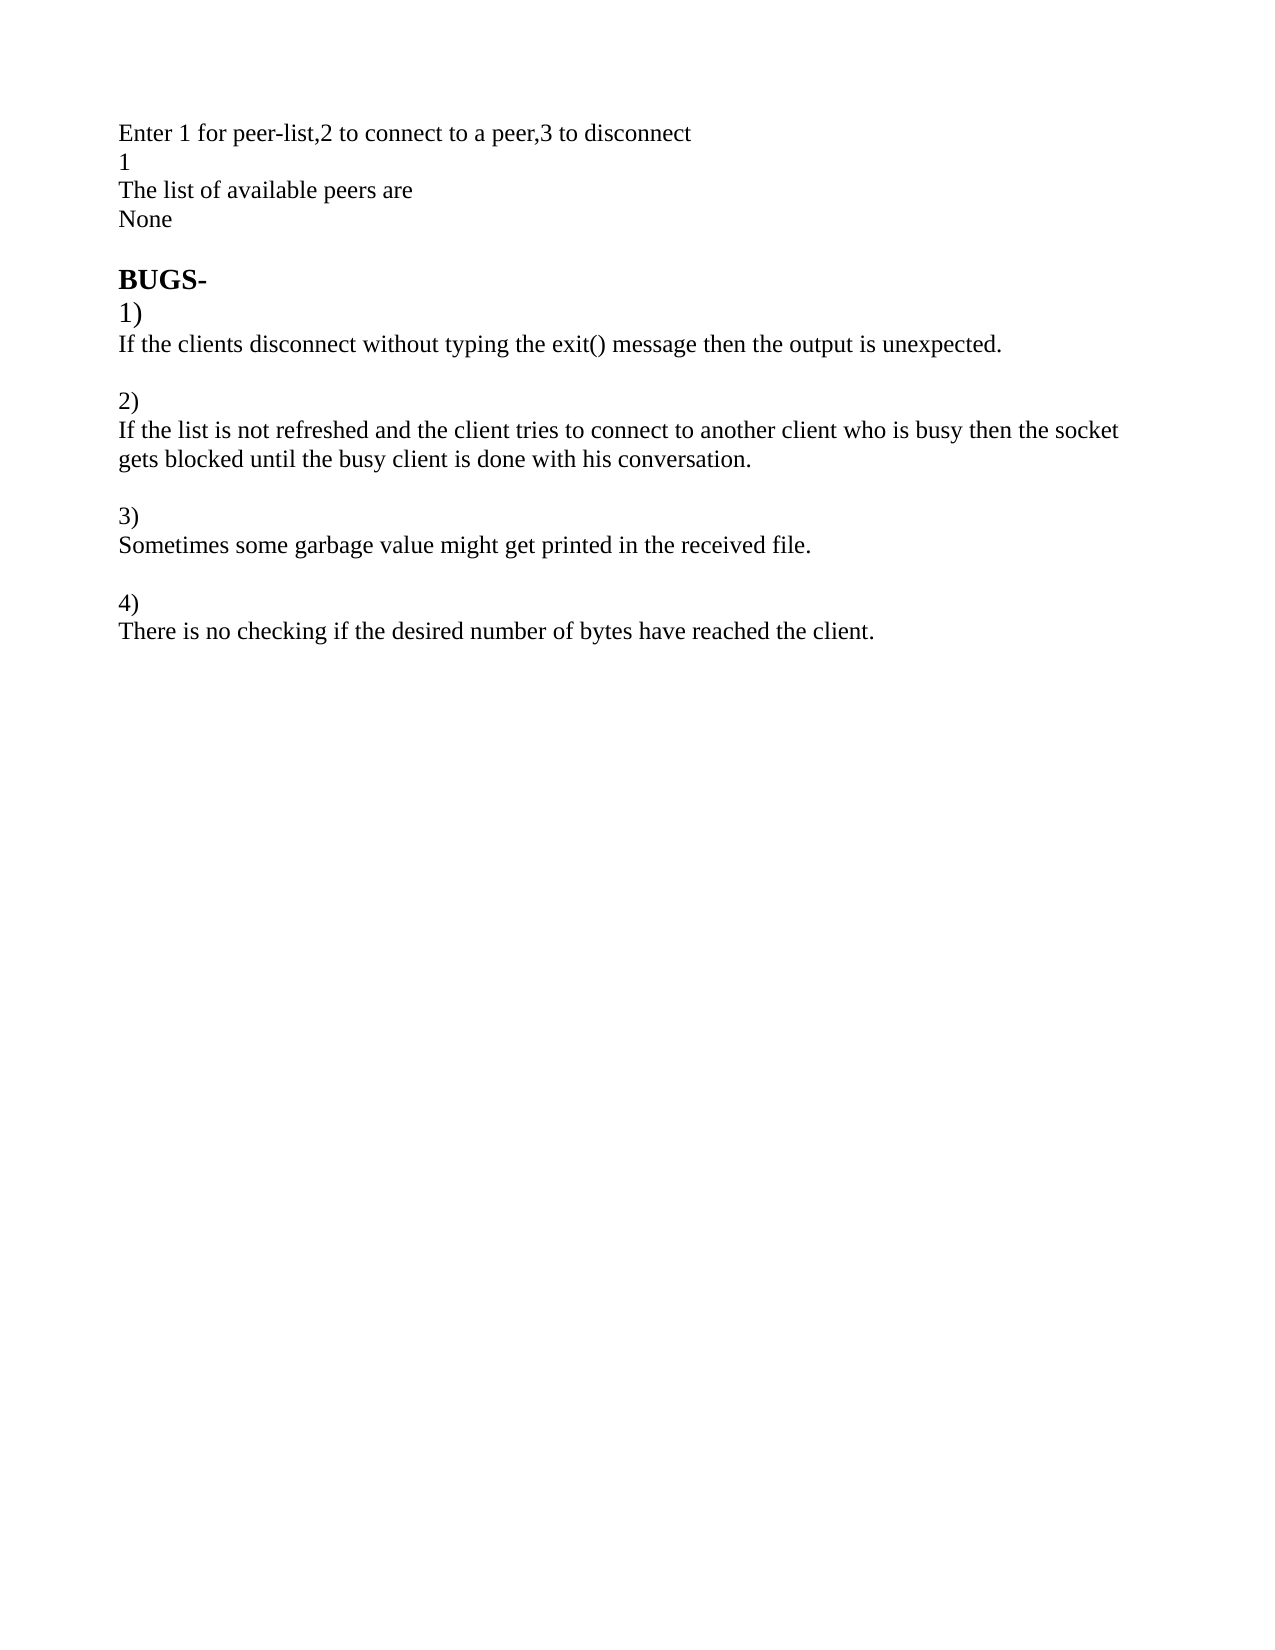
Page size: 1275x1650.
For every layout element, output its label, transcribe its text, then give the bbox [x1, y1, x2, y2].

text If the list is not refreshed and the client tries to connect to another client who is busy then the socket gets blocked until the busy client is done with his conversation. [118, 415, 1157, 473]
text 1) [118, 295, 1157, 329]
text 1 [118, 147, 1157, 176]
text Enter 1 for peer-list,2 to connect to a peer,3 to disconnect [118, 118, 1157, 147]
text 4) [118, 588, 1157, 616]
text Sometimes some garbage value might get printed in the received file. [118, 530, 1157, 559]
text 3) [118, 501, 1157, 530]
text BUGS- [118, 262, 1157, 295]
text There is no checking if the desired number of bytes have reached the client. [118, 616, 1157, 645]
text 2) [118, 386, 1157, 415]
text The list of available peers are [118, 176, 1157, 204]
text If the clients disconnect without typing the exit() message then the output is unexpected. [118, 329, 1157, 358]
text None [118, 204, 1157, 233]
